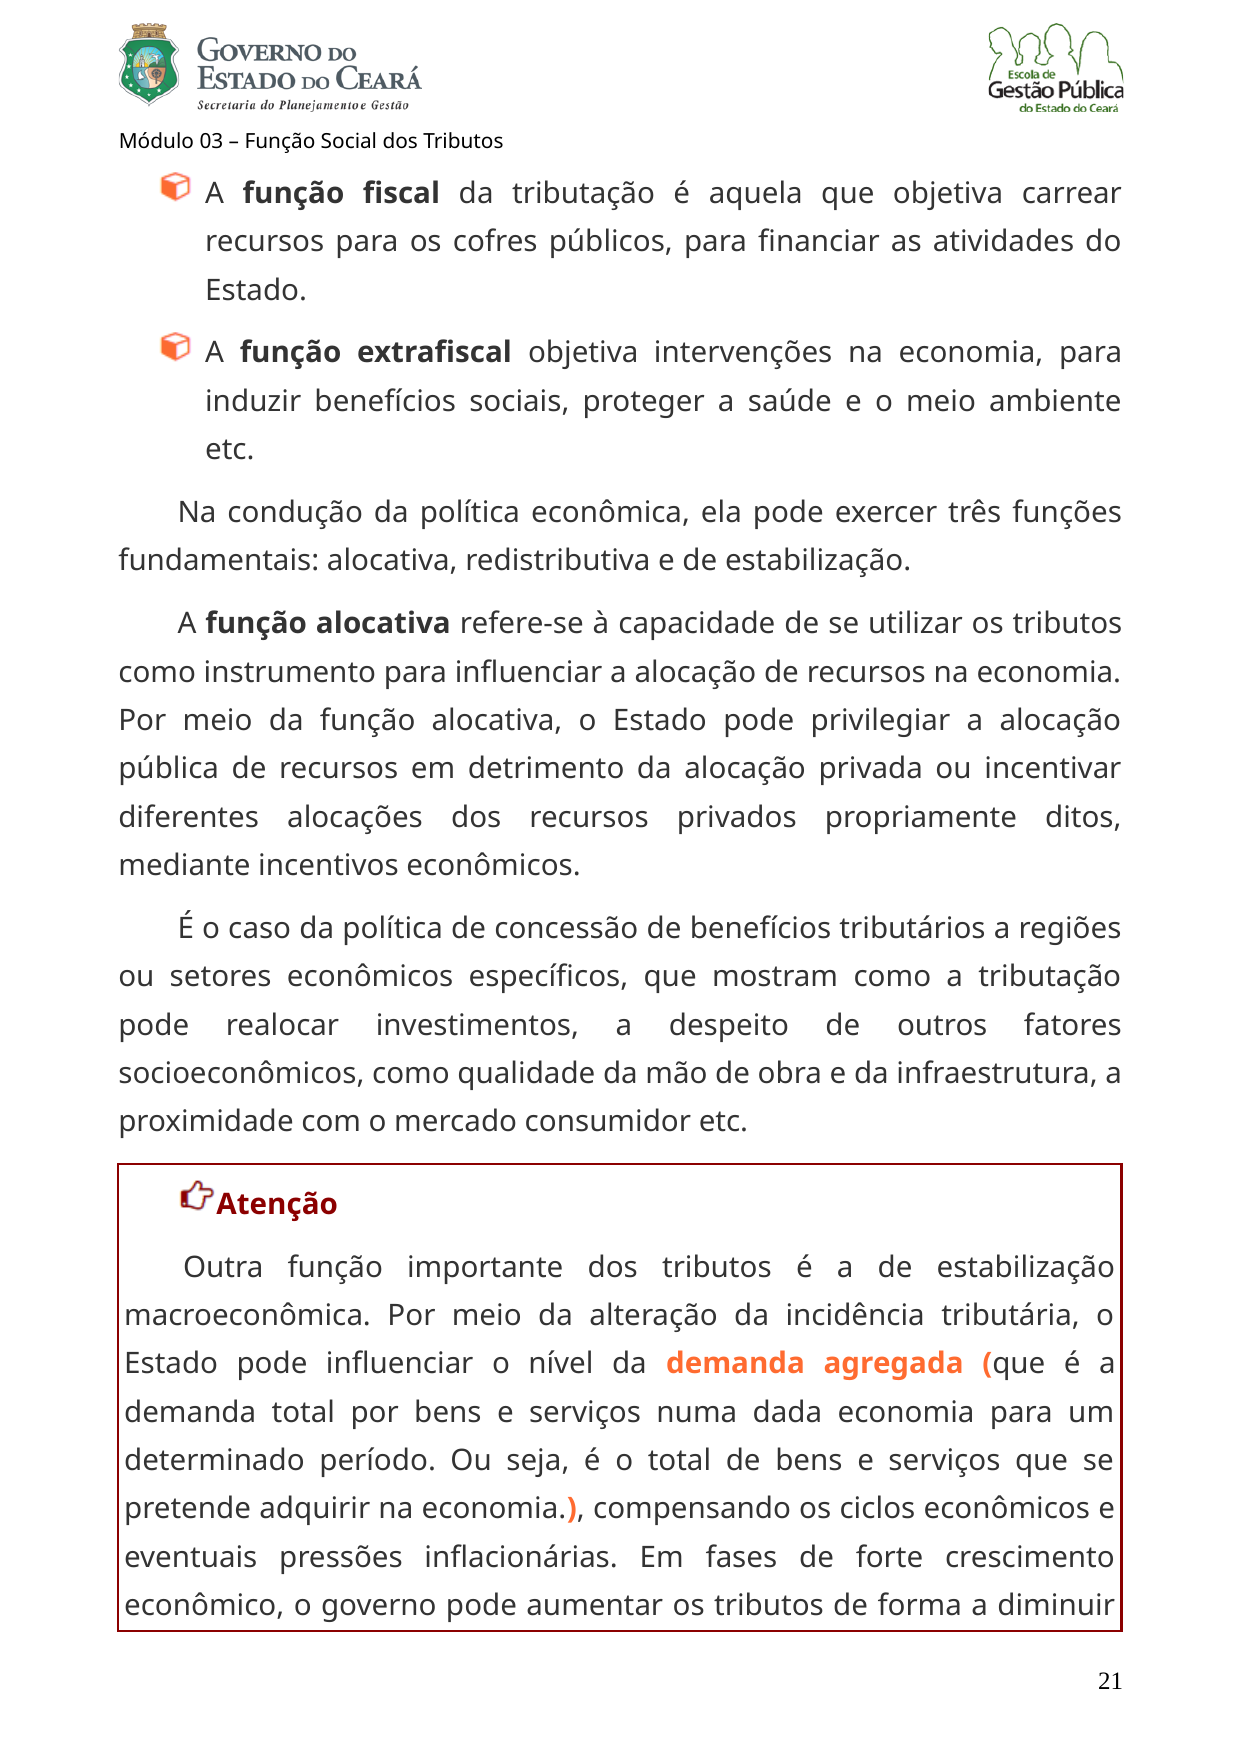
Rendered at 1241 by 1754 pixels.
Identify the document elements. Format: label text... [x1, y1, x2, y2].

picture [118, 23, 1124, 112]
table_header Atenção Outra função importante dos tributos é a de estabilização macroeconômica. Por meio da alteração da incidência tributária, o Estado pode influenciar o nível da demanda agregada (que é a demanda total por bens e serviços numa dada economia para um determinado período. Ou seja, é o total de bens e serviços que se pretende adquirir na economia.), compensando os ciclos econômicos e eventuais pressões inflacionárias. Em fases de forte crescimento econômico, o governo pode aumentar os tributos de forma a diminuir [119, 1165, 1120, 1630]
list A função extrafiscal objetiva intervenções na economia, para induzir benefícios sociais, proteger a saúde e o meio ambiente etc. [167, 331, 1123, 468]
text Na condução da política econômica, ela pode exercer três funções fundamentais: alocativa, redistributiva e de estabilização. [118, 491, 1123, 579]
list A função fiscal da tributação é aquela que objetiva carrear recursos para os cofres públicos, para financiar as atividades do Estado. [167, 172, 1123, 309]
text É o caso da política de concessão de benefícios tributários a regiões ou setores econômicos específicos, que mostram como a tributação pode realocar investimentos, a despeito de outros fatores socioeconômicos, como qualidade da mão de obra e da infraestrutura, a proximidade com o mercado consumidor etc. [118, 907, 1123, 1140]
text A função alocativa refere-se à capacidade de se utilizar os tributos como instrumento para influenciar a alocação de recursos na economia. Por meio da função alocativa, o Estado pode privilegiar a alocação pública de recursos em detrimento da alocação privada ou incentivar diferentes alocações dos recursos privados propriamente ditos, mediante incentivos econômicos. [118, 602, 1123, 884]
picture [157, 331, 196, 363]
picture [157, 171, 196, 203]
picture [177, 1178, 217, 1215]
